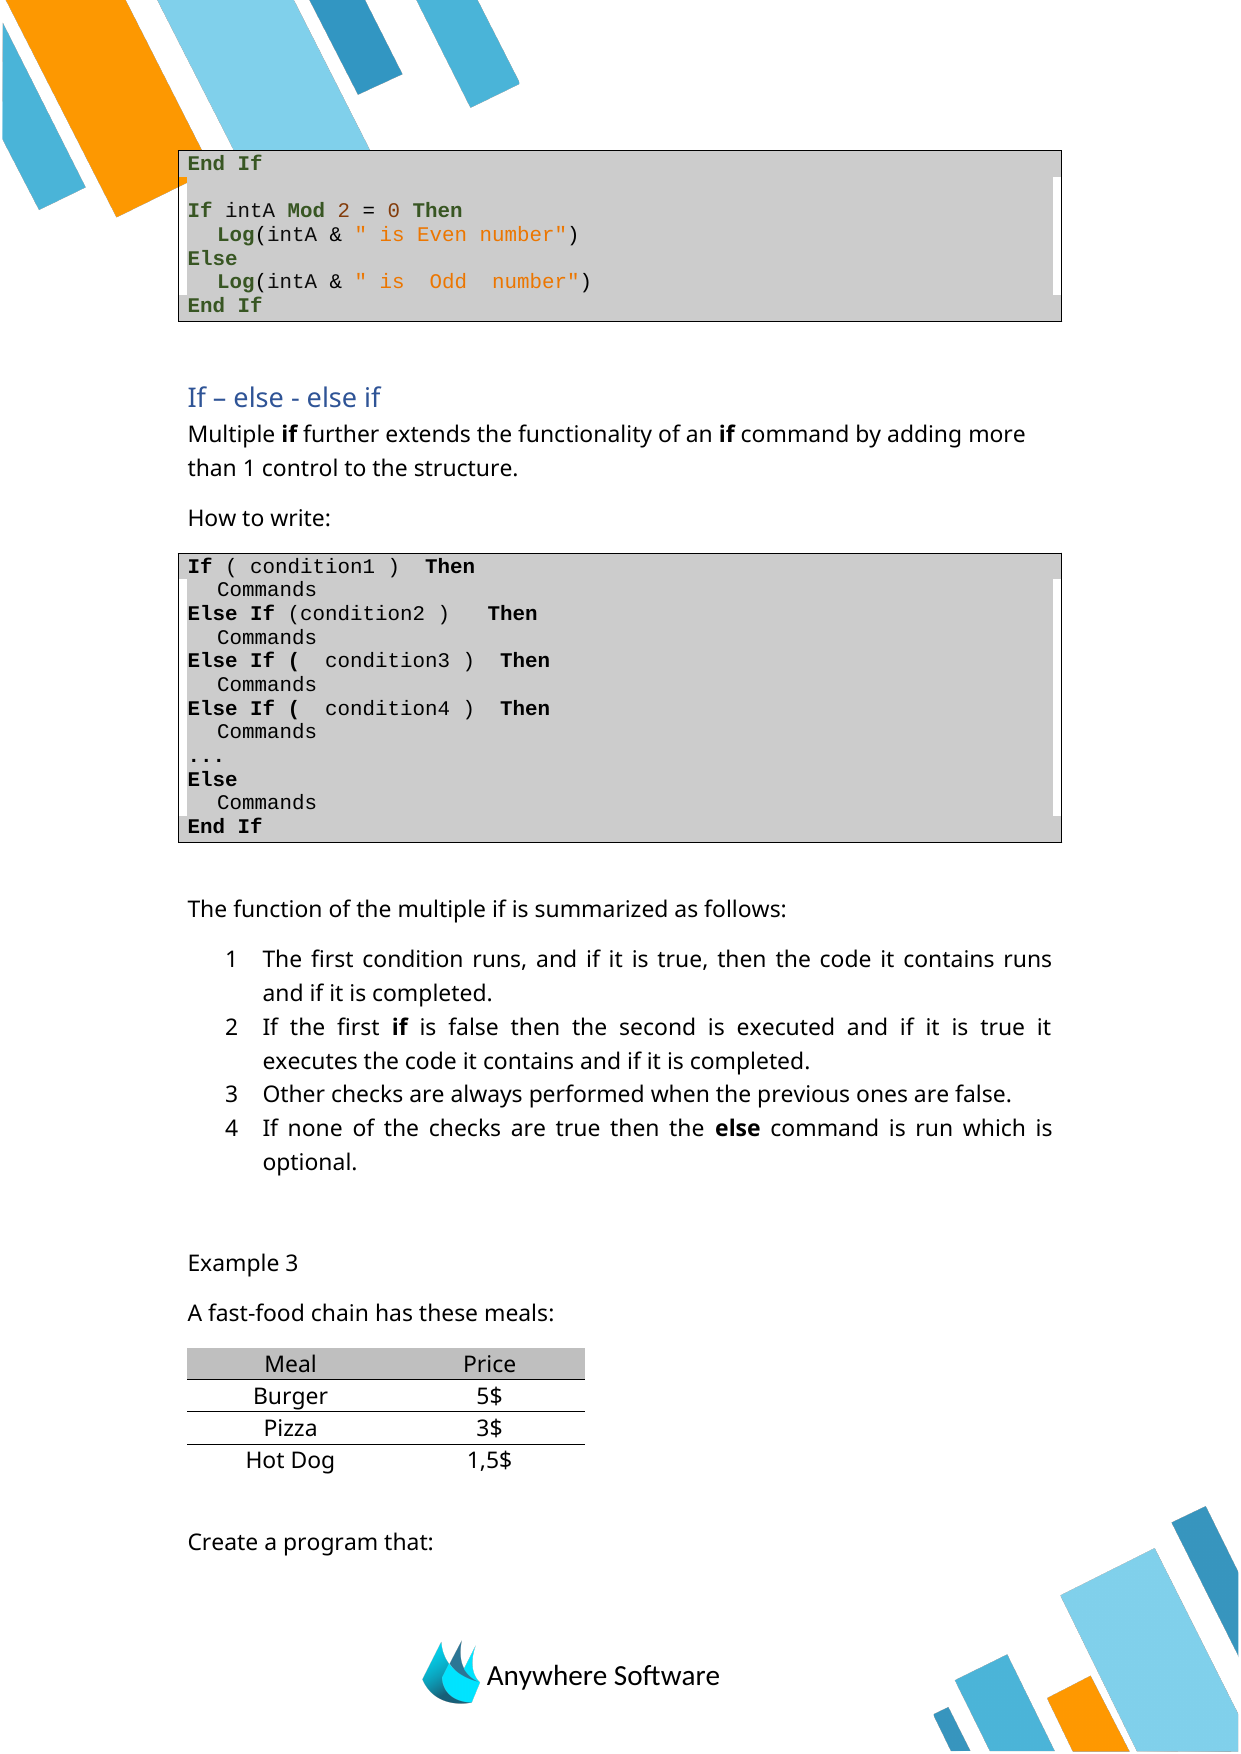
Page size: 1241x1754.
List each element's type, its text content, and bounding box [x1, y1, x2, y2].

text Commands [187, 627, 1053, 650]
list Other checks are always performed when the previous ones are false. [225, 1078, 1053, 1110]
text Else If ( condition3 ) Then [187, 650, 1053, 674]
text Create a program that: [187, 1526, 1053, 1557]
table_cell 1,5$ [393, 1445, 585, 1476]
text Commands [187, 792, 1053, 813]
text How to write: [187, 502, 1053, 533]
text Commands [187, 579, 1053, 603]
text Commands [187, 721, 1053, 745]
picture [179, 177, 187, 256]
table_cell 5$ [393, 1380, 585, 1411]
text Multiple if further extends the functionality of an if command by adding more than 1 control to the structure. [187, 418, 1053, 483]
text Else If (condition2 ) Then [187, 603, 1053, 627]
text If intA Mod 2 = 0 Then [187, 200, 1053, 224]
text ... [187, 745, 1053, 768]
picture [422, 1640, 481, 1704]
list If the first if is false then the second is executed and if it is true it executes the code it contains and if it is completed. [225, 1011, 1053, 1076]
text End If [179, 151, 1061, 177]
picture [2, 0, 520, 256]
picture [933, 1506, 1239, 1752]
text Else [187, 248, 1053, 271]
text End If [179, 292, 1061, 321]
list If none of the checks are true then the else command is run which is optional. [225, 1112, 1053, 1177]
text Log(intA & " is Odd number") [187, 271, 1053, 292]
table_header Price [393, 1348, 585, 1379]
table_cell Hot Dog [187, 1445, 393, 1476]
text A fast-food chain has these meals: [187, 1297, 1053, 1328]
text If ( condition1 ) Then [179, 554, 1061, 579]
text Example 3 [187, 1247, 1053, 1278]
table_cell Pizza [187, 1412, 393, 1443]
list The first condition runs, and if it is true, then the code it contains runs and if it is completed. [225, 943, 1053, 1008]
text End If [179, 813, 1061, 842]
text Else If ( condition4 ) Then [187, 698, 1053, 721]
text Commands [187, 674, 1053, 698]
text The function of the multiple if is summarized as follows: [187, 893, 1053, 924]
text Else [187, 768, 1053, 792]
table_cell Burger [187, 1380, 393, 1411]
subtitle If – else - else if [187, 378, 1053, 415]
table_header Meal [187, 1348, 393, 1379]
text Log(intA & " is Even number") [187, 224, 1053, 248]
table_cell 3$ [393, 1412, 585, 1443]
